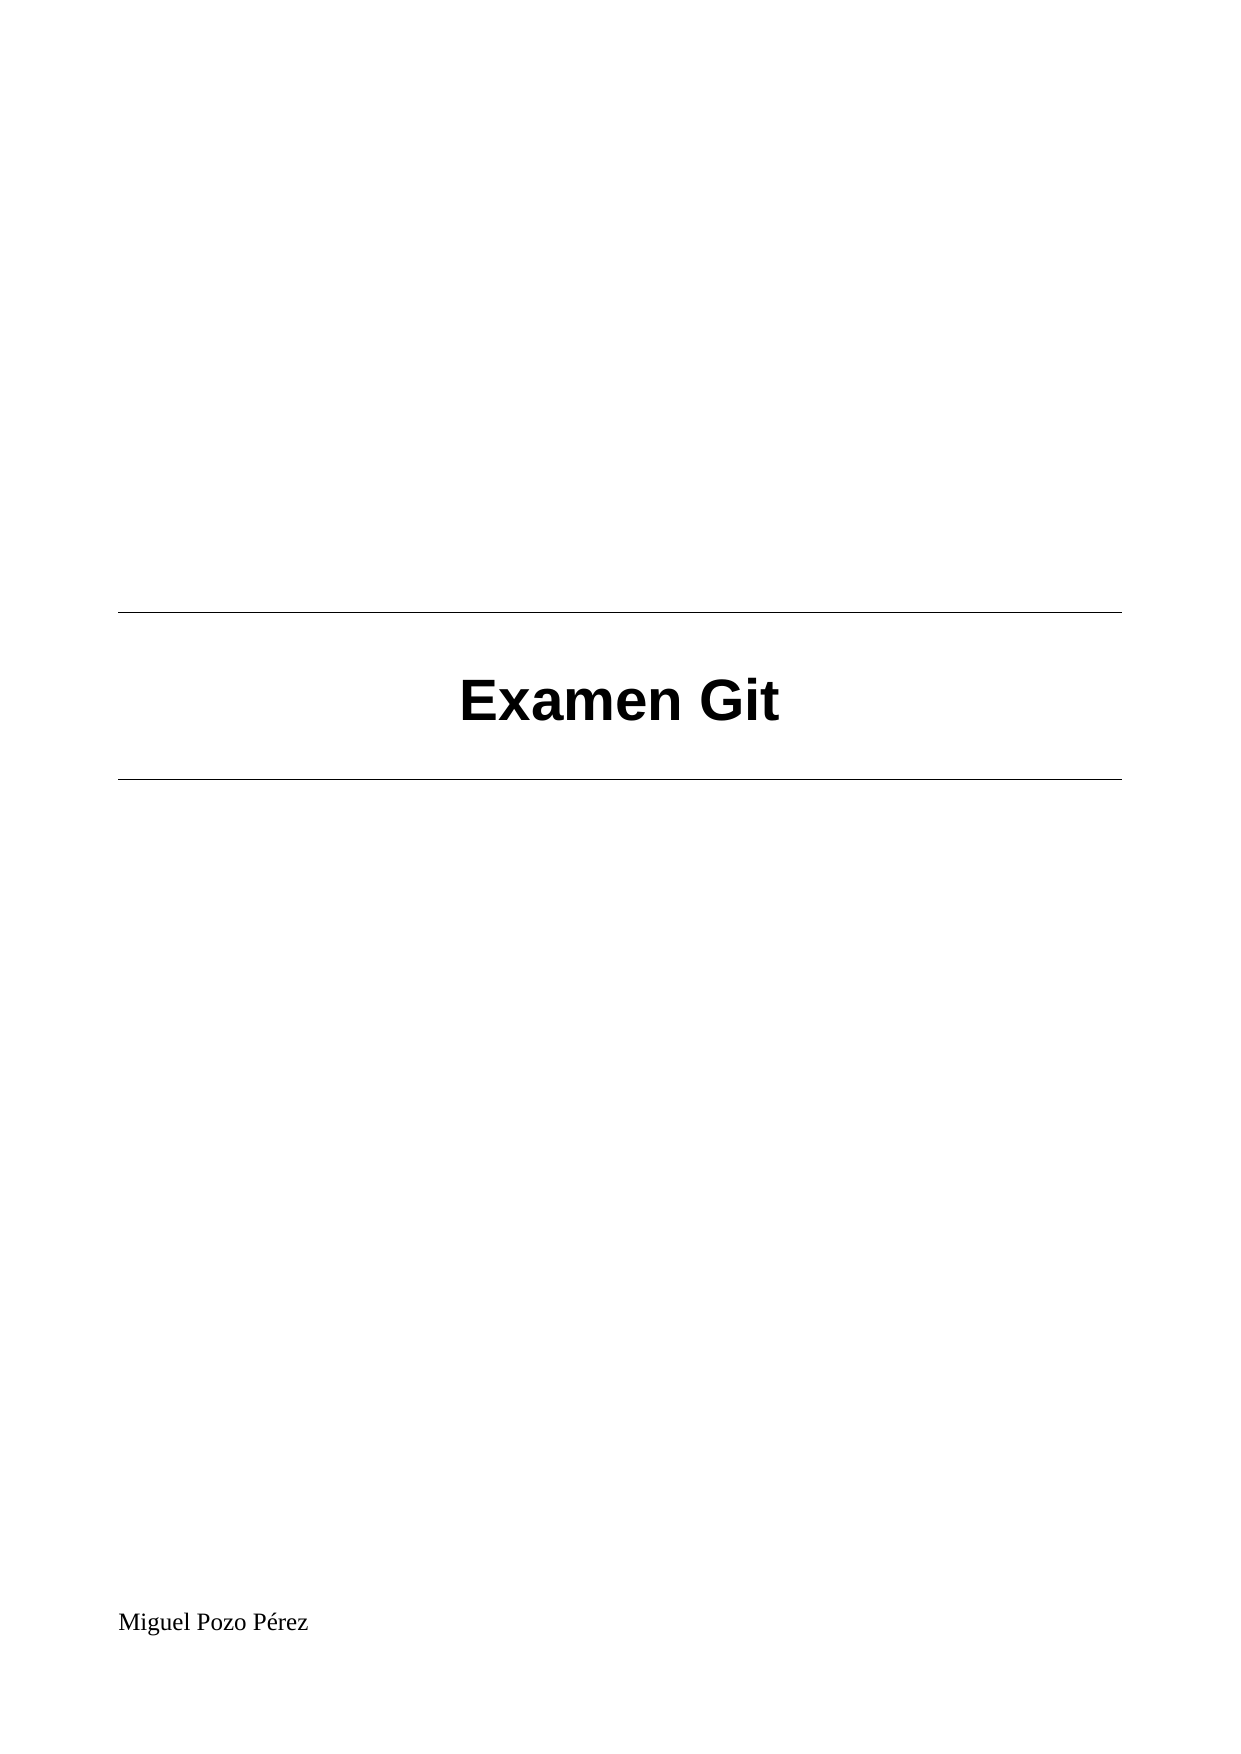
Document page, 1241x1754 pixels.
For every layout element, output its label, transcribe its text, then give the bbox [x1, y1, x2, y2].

title Examen Git [118, 666, 1122, 733]
